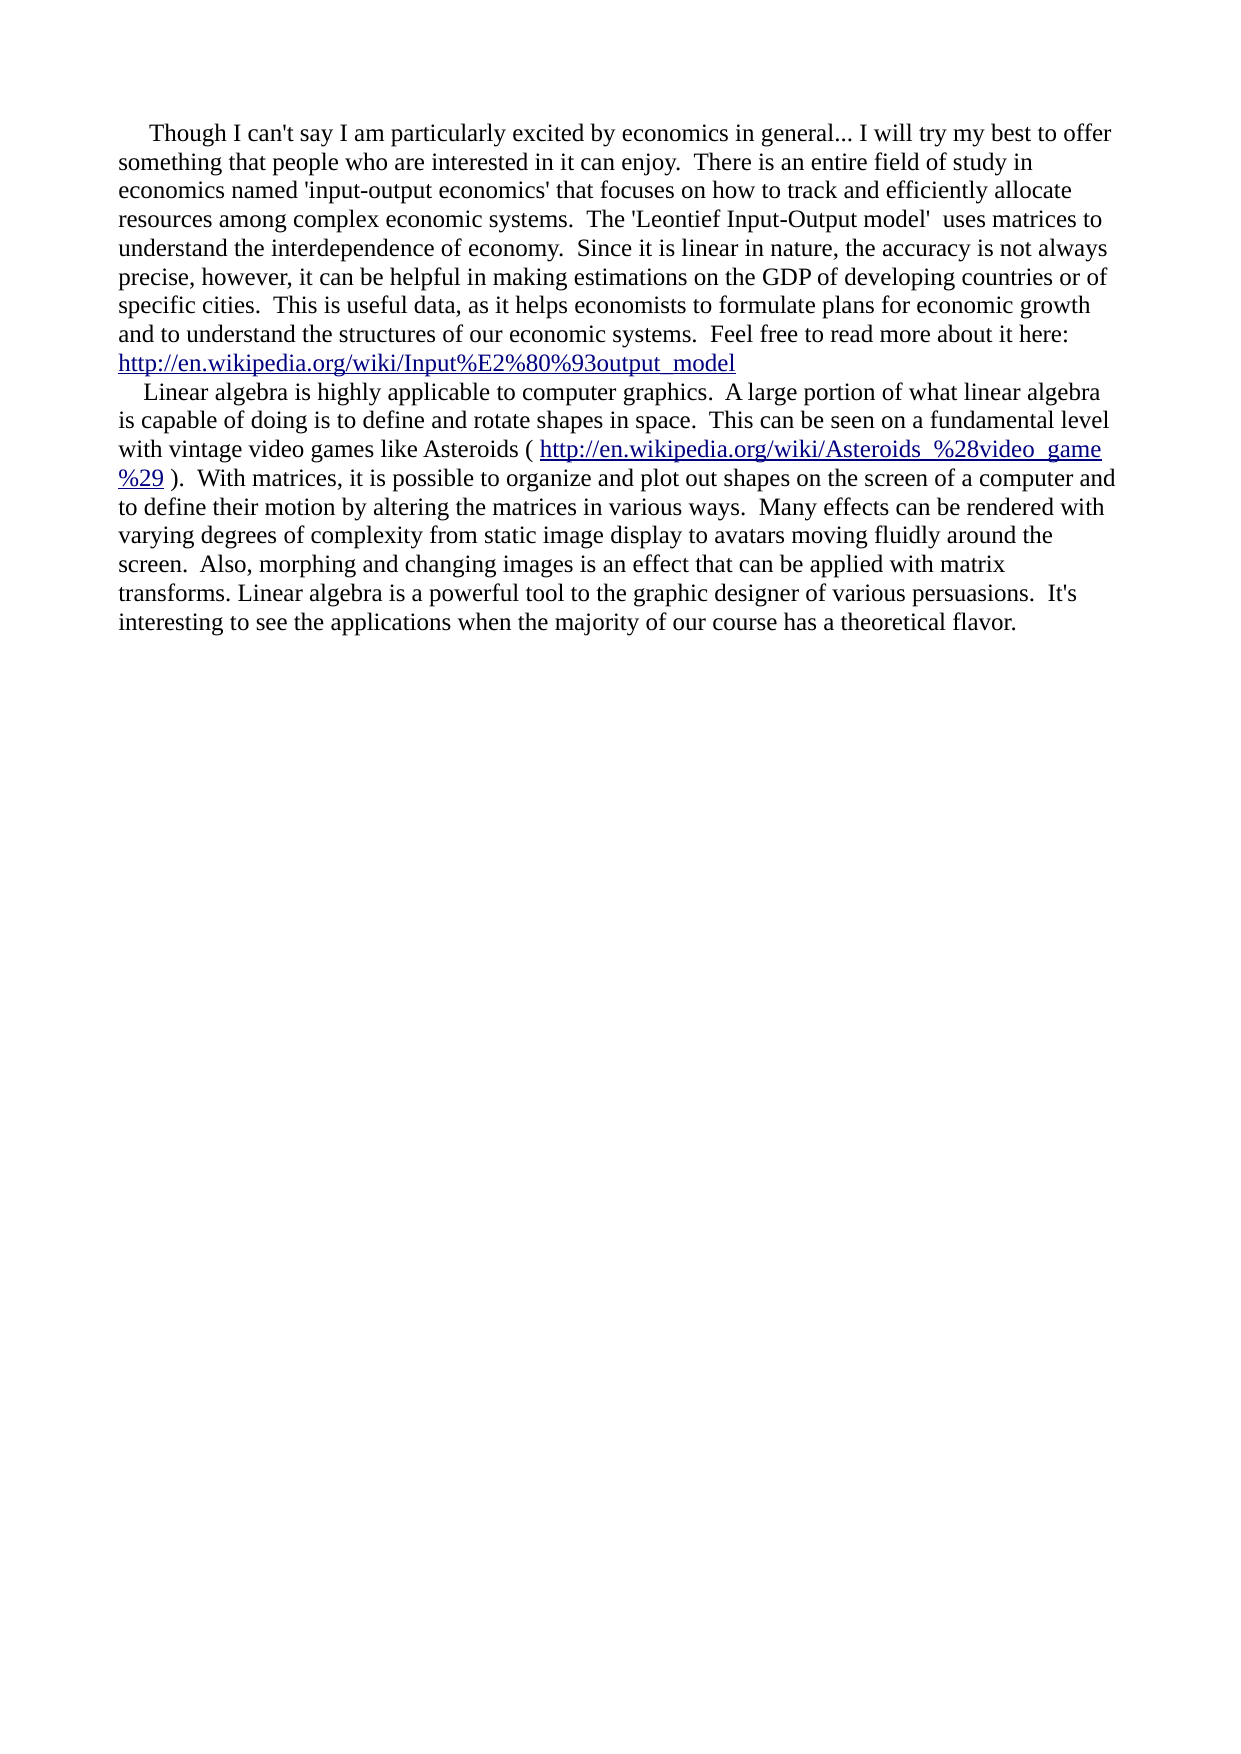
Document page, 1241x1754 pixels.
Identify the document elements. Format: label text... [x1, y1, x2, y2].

text Though I can't say I am particularly excited by economics in general... I will try my best to offer something that people who are interested in it can enjoy. There is an entire field of study in economics named 'input-output economics' that focuses on how to track and efficiently allocate resources among complex economic systems. The 'Leontief Input-Output model' uses matrices to understand the interdependence of economy. Since it is linear in nature, the accuracy is not always precise, however, it can be helpful in making estimations on the GDP of developing countries or of specific cities. This is useful data, as it helps economists to formulate plans for economic growth and to understand the structures of our economic systems. Feel free to read more about it here: [118, 118, 1122, 348]
text Linear algebra is highly applicable to computer graphics. A large portion of what linear algebra is capable of doing is to define and rotate shapes in space. This can be seen on a fundamental level with vintage video games like Asteroids ( http://en.wikipedia.org/wiki/Asteroids_%28video_game%29 ). With matrices, it is possible to organize and plot out shapes on the screen of a computer and to define their motion by altering the matrices in various ways. Many effects can be rendered with varying degrees of complexity from static image display to avatars moving fluidly around the screen. Also, morphing and changing images is an effect that can be applied with matrix transforms. Linear algebra is a powerful tool to the graphic designer of various persuasions. It's interesting to see the applications when the majority of our course has a theoretical flavor. [118, 377, 1122, 636]
text http://en.wikipedia.org/wiki/Input%E2%80%93output_model [118, 348, 1122, 377]
